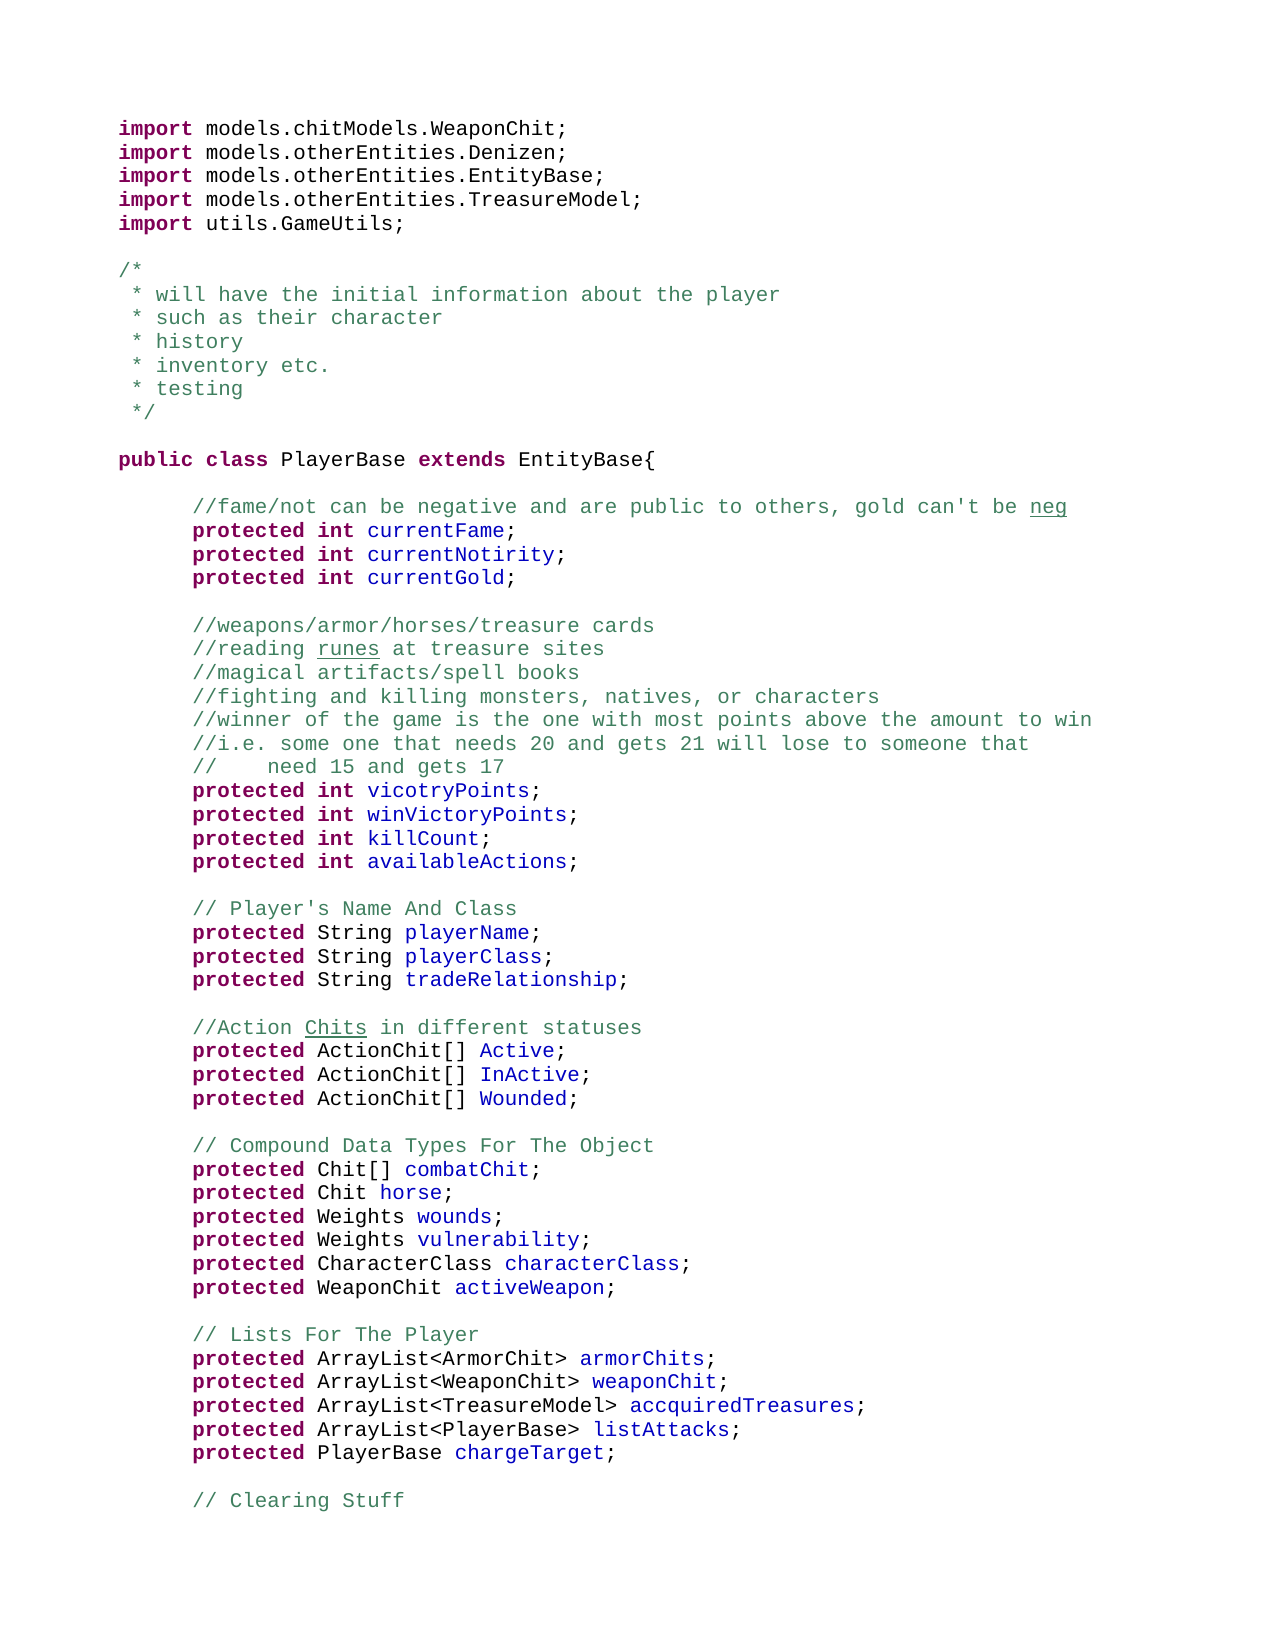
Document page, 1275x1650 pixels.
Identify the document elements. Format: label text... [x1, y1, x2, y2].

text import models.otherEntities.EntityBase; [118, 165, 1157, 189]
text protected int currentNotirity; [118, 544, 1157, 567]
text */ [118, 402, 1157, 426]
text //Action Chits in different statuses [118, 1017, 1157, 1040]
text //fame/not can be negative and are public to others, gold can't be neg [118, 496, 1157, 520]
text protected int currentFame; [118, 520, 1157, 544]
text protected int winVictoryPoints; [118, 804, 1157, 827]
text * testing [118, 378, 1157, 402]
text //fighting and killing monsters, natives, or characters [118, 686, 1157, 709]
text protected ActionChit[] InActive; [118, 1064, 1157, 1088]
text protected int currentGold; [118, 567, 1157, 591]
text protected ArrayList<ArmorChit> armorChits; [118, 1348, 1157, 1371]
text * will have the initial information about the player [118, 284, 1157, 307]
text protected ArrayList<TreasureModel> accquiredTreasures; [118, 1395, 1157, 1419]
text // Compound Data Types For The Object [118, 1135, 1157, 1158]
text //reading runes at treasure sites [118, 638, 1157, 662]
text //winner of the game is the one with most points above the amount to win [118, 709, 1157, 733]
text protected int availableActions; [118, 851, 1157, 875]
text protected Chit horse; [118, 1182, 1157, 1206]
text import models.chitModels.WeaponChit; [118, 118, 1157, 142]
text protected WeaponChit activeWeapon; [118, 1277, 1157, 1300]
text public class PlayerBase extends EntityBase{ [118, 449, 1157, 473]
text // Lists For The Player [118, 1324, 1157, 1348]
text protected ArrayList<PlayerBase> listAttacks; [118, 1419, 1157, 1442]
text protected ArrayList<WeaponChit> weaponChit; [118, 1371, 1157, 1395]
text protected String playerName; [118, 922, 1157, 946]
text import models.otherEntities.Denizen; [118, 142, 1157, 165]
text protected Weights vulnerability; [118, 1229, 1157, 1253]
text //i.e. some one that needs 20 and gets 21 will lose to someone that [118, 733, 1157, 757]
text protected PlayerBase chargeTarget; [118, 1442, 1157, 1466]
text protected int killCount; [118, 827, 1157, 851]
text * history [118, 331, 1157, 354]
text protected String playerClass; [118, 946, 1157, 969]
text // need 15 and gets 17 [118, 757, 1157, 780]
text * such as their character [118, 307, 1157, 331]
text protected CharacterClass characterClass; [118, 1253, 1157, 1277]
text //weapons/armor/horses/treasure cards [118, 615, 1157, 638]
text // Clearing Stuff [118, 1489, 1157, 1513]
text import models.otherEntities.TreasureModel; [118, 189, 1157, 213]
text protected ActionChit[] Wounded; [118, 1088, 1157, 1111]
text //magical artifacts/spell books [118, 662, 1157, 686]
text protected Weights wounds; [118, 1206, 1157, 1229]
text protected Chit[] combatChit; [118, 1158, 1157, 1182]
text * inventory etc. [118, 354, 1157, 378]
text protected int vicotryPoints; [118, 780, 1157, 804]
text /* [118, 260, 1157, 284]
text protected String tradeRelationship; [118, 969, 1157, 993]
text import utils.GameUtils; [118, 213, 1157, 236]
text // Player's Name And Class [118, 898, 1157, 922]
text protected ActionChit[] Active; [118, 1040, 1157, 1064]
